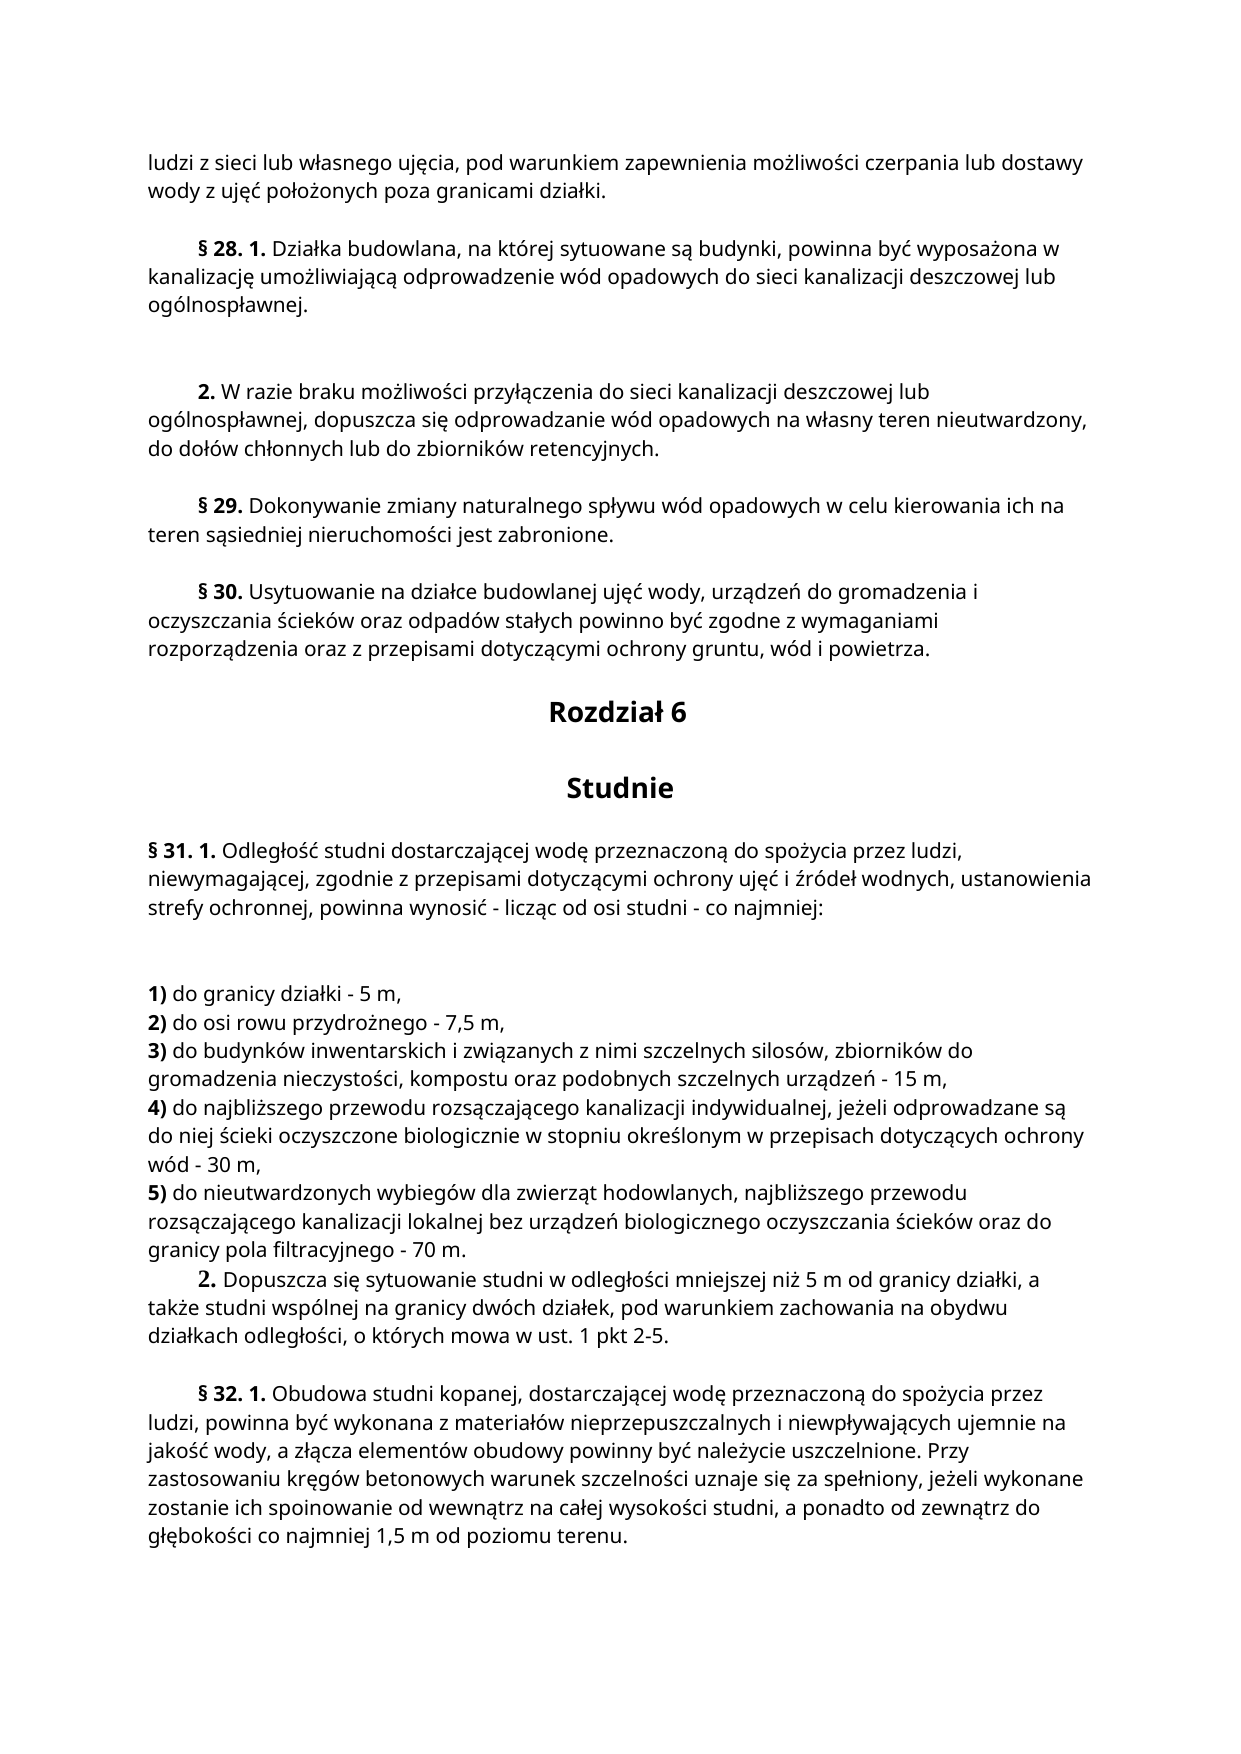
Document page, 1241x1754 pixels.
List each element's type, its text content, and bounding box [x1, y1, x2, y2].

text 5) do nieutwardzonych wybiegów dla zwierząt hodowlanych, najbliższego przewodu rozsączającego kanalizacji lokalnej bez urządzeń biologicznego oczyszczania ścieków oraz do granicy pola filtracyjnego - 70 m. [148, 1178, 1093, 1264]
text ludzi z sieci lub własnego ujęcia, pod warunkiem zapewnienia możliwości czerpania lub dostawy wody z ujęć położonych poza granicami działki. [148, 148, 1093, 204]
text 2) do osi rowu przydrożnego - 7,5 m, [148, 1008, 1093, 1036]
text 1) do granicy działki - 5 m, [148, 979, 1093, 1008]
text 4) do najbliższego przewodu rozsączającego kanalizacji indywidualnej, jeżeli odprowadzane są do niej ścieki oczyszczone biologicznie w stopniu określonym w przepisach dotyczących ochrony wód - 30 m, [148, 1093, 1093, 1178]
text 3) do budynków inwentarskich i związanych z nimi szczelnych silosów, zbiorników do gromadzenia nieczystości, kompostu oraz podobnych szczelnych urządzeń - 15 m, [148, 1036, 1093, 1093]
text § 32. 1. Obudowa studni kopanej, dostarczającej wodę przeznaczoną do spożycia przez ludzi, powinna być wykonana z materiałów nieprzepuszczalnych i niewpływających ujemnie na jakość wody, a złącza elementów obudowy powinny być należycie uszczelnione. Przy zastosowaniu kręgów betonowych warunek szczelności uznaje się za spełniony, jeżeli wykonane zostanie ich spoinowanie od wewnątrz na całej wysokości studni, a ponadto od zewnątrz do głębokości co najmniej 1,5 m od poziomu terenu. [148, 1379, 1093, 1578]
text § 29. Dokonywanie zmiany naturalnego spływu wód opadowych w celu kierowania ich na teren sąsiedniej nieruchomości jest zabronione. [148, 491, 1093, 548]
text § 31. 1. Odległość studni dostarczającej wodę przeznaczoną do spożycia przez ludzi, niewymagającej, zgodnie z przepisami dotyczącymi ochrony ujęć i źródeł wodnych, ustanowienia strefy ochronnej, powinna wynosić - licząc od osi studni - co najmniej: [148, 836, 1093, 950]
text § 28. 1. Działka budowlana, na której sytuowane są budynki, powinna być wyposażona w kanalizację umożliwiającą odprowadzenie wód opadowych do sieci kanalizacji deszczowej lub ogólnospławnej. [148, 234, 1093, 348]
text § 30. Usytuowanie na działce budowlanej ujęć wody, urządzeń do gromadzenia i oczyszczania ścieków oraz odpadów stałych powinno być zgodne z wymaganiami rozporządzenia oraz z przepisami dotyczącymi ochrony gruntu, wód i powietrza. [148, 577, 1093, 663]
text 2. Dopuszcza się sytuowanie studni w odległości mniejszej niż 5 m od granicy działki, a także studni wspólnej na granicy dwóch działek, pod warunkiem zachowania na obydwu działkach odległości, o których mowa w ust. 1 pkt 2-5. [148, 1264, 1093, 1350]
text Rozdział 6 [148, 692, 1093, 730]
text Studnie [148, 730, 1093, 807]
text 2. W razie braku możliwości przyłączenia do sieci kanalizacji deszczowej lub ogólnospławnej, dopuszcza się odprowadzanie wód opadowych na własny teren nieutwardzony, do dołów chłonnych lub do zbiorników retencyjnych. [148, 377, 1093, 462]
